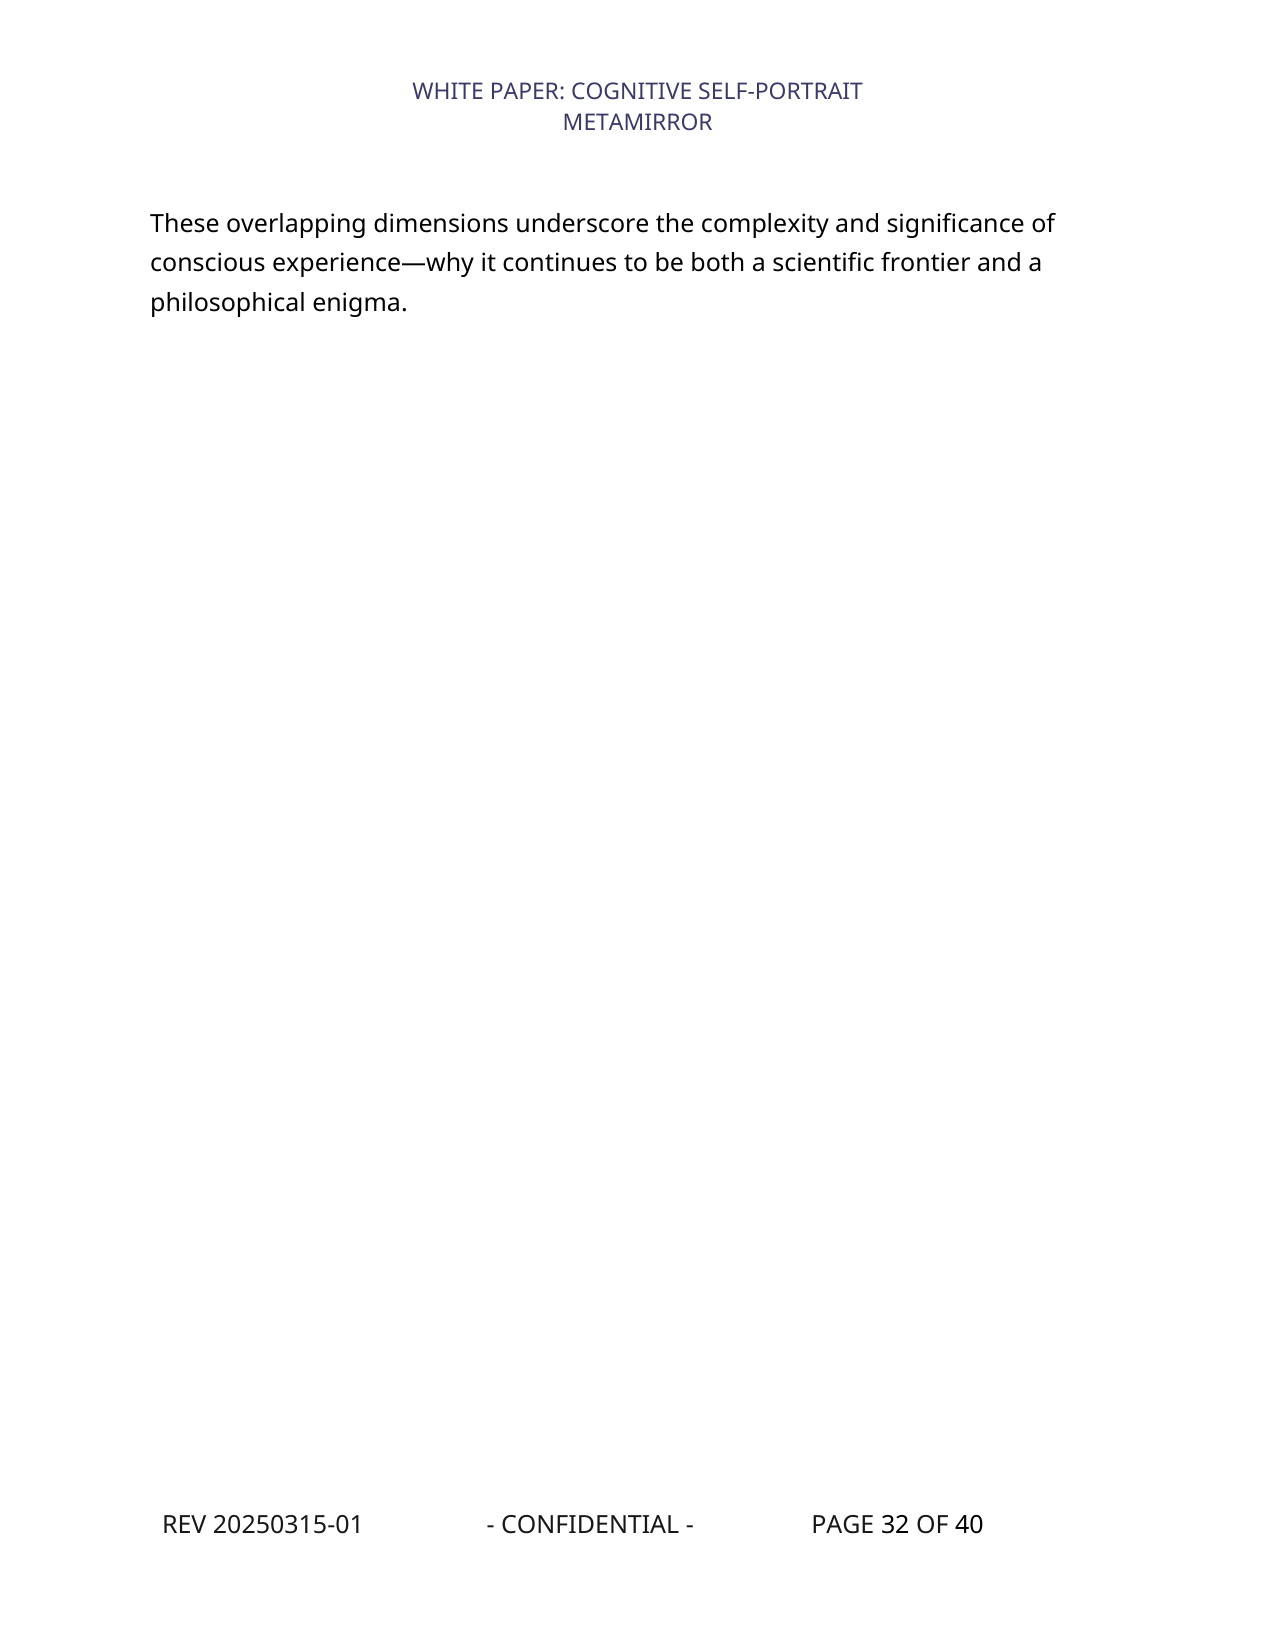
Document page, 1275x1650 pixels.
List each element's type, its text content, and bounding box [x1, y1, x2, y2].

text These overlapping dimensions underscore the complexity and significance of conscious experience—why it continues to be both a scientific frontier and a philosophical enigma. [150, 206, 1125, 318]
